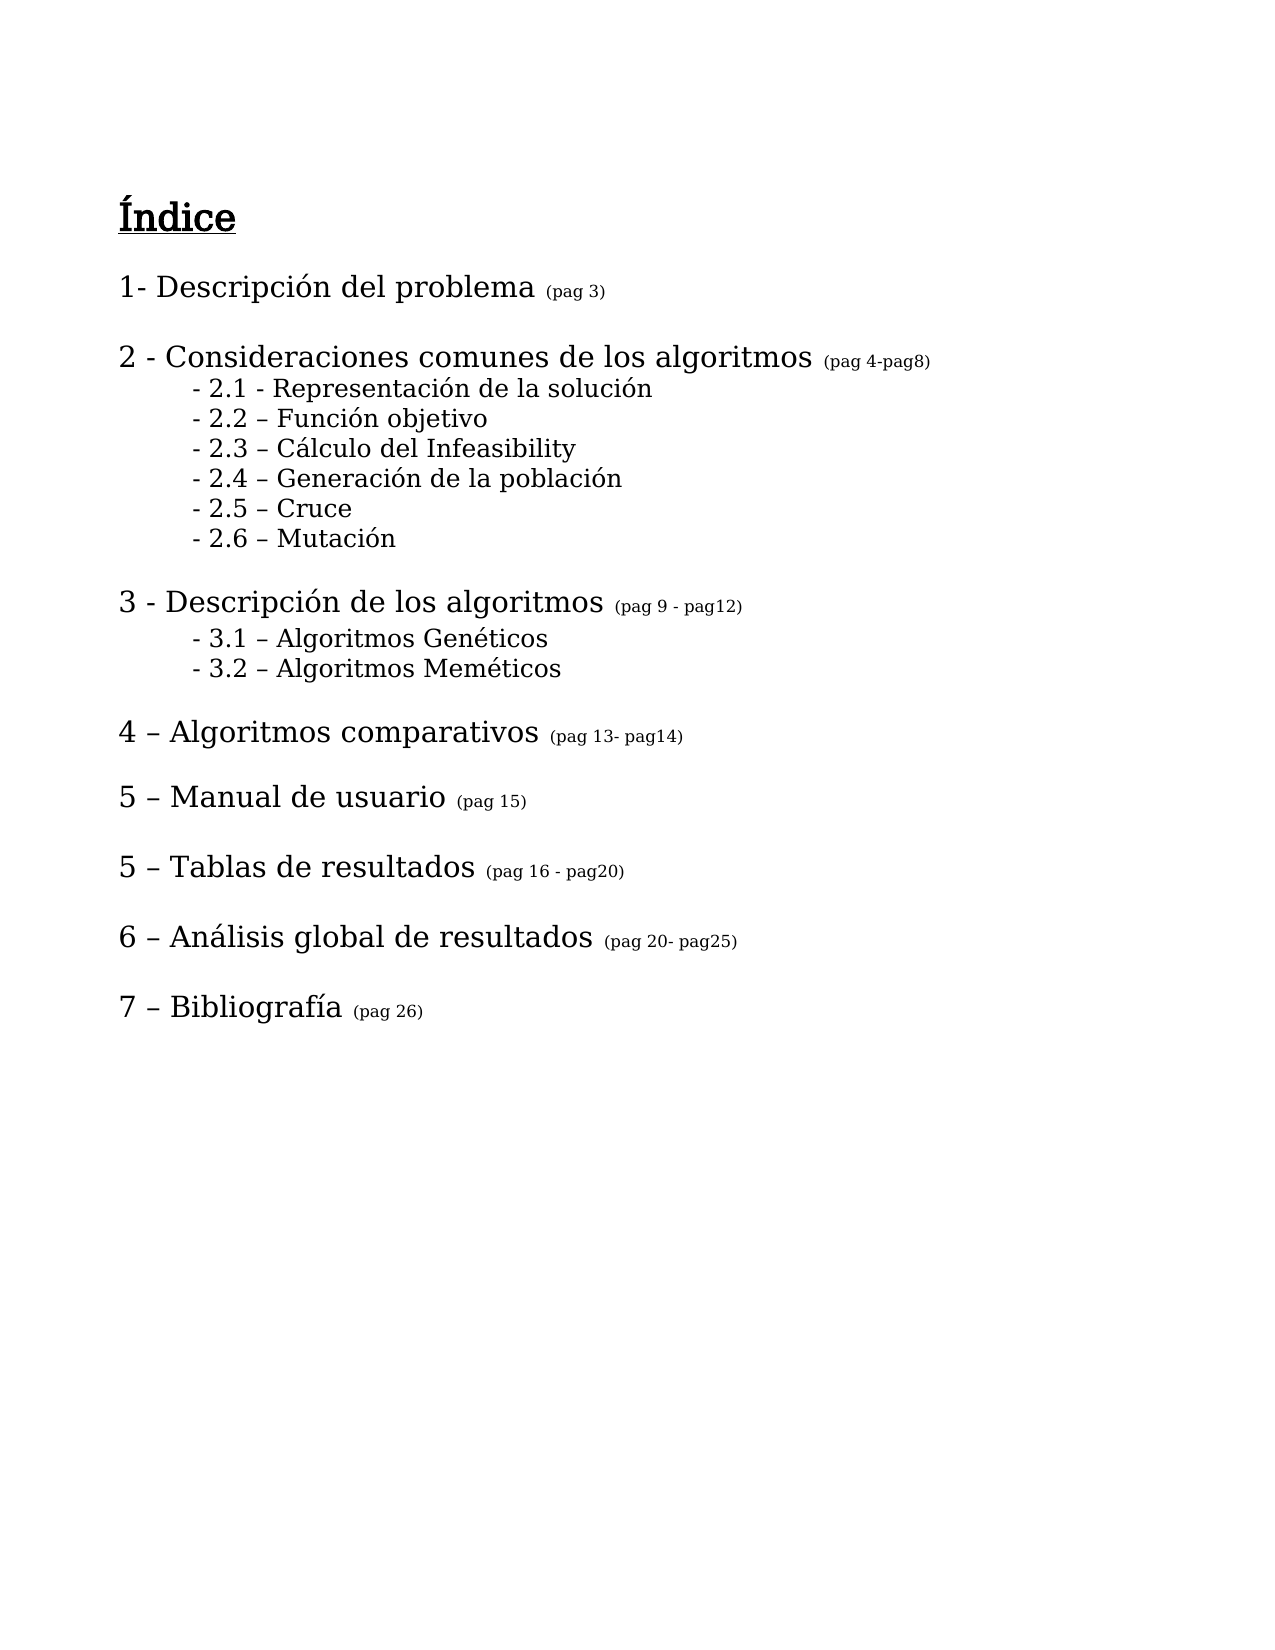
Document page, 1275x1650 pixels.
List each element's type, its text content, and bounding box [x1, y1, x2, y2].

text 7 – Bibliografía (pag 26) [118, 988, 1157, 1023]
text - 2.1 - Representación de la solución [118, 373, 1157, 403]
text 5 – Tablas de resultados (pag 16 - pag20) [118, 848, 1157, 883]
text - 3.1 – Algoritmos Genéticos [118, 618, 1157, 653]
text 4 – Algoritmos comparativos (pag 13- pag14) [118, 713, 1157, 748]
text - 2.3 – Cálculo del Infeasibility [118, 433, 1157, 463]
text 6 – Análisis global de resultados (pag 20- pag25) [118, 918, 1157, 953]
text - 3.2 – Algoritmos Meméticos [118, 653, 1157, 683]
text 1- Descripción del problema (pag 3) [118, 268, 1157, 303]
text - 2.5 – Cruce [118, 493, 1157, 523]
text 5 – Manual de usuario (pag 15) [118, 778, 1157, 813]
text - 2.4 – Generación de la población [118, 463, 1157, 493]
text 3 - Descripción de los algoritmos (pag 9 - pag12) [118, 583, 1157, 618]
text - 2.6 – Mutación [118, 523, 1157, 553]
text - 2.2 – Función objetivo [118, 403, 1157, 433]
text 2 - Consideraciones comunes de los algoritmos (pag 4-pag8) [118, 338, 1157, 373]
text Índice [118, 193, 1157, 238]
